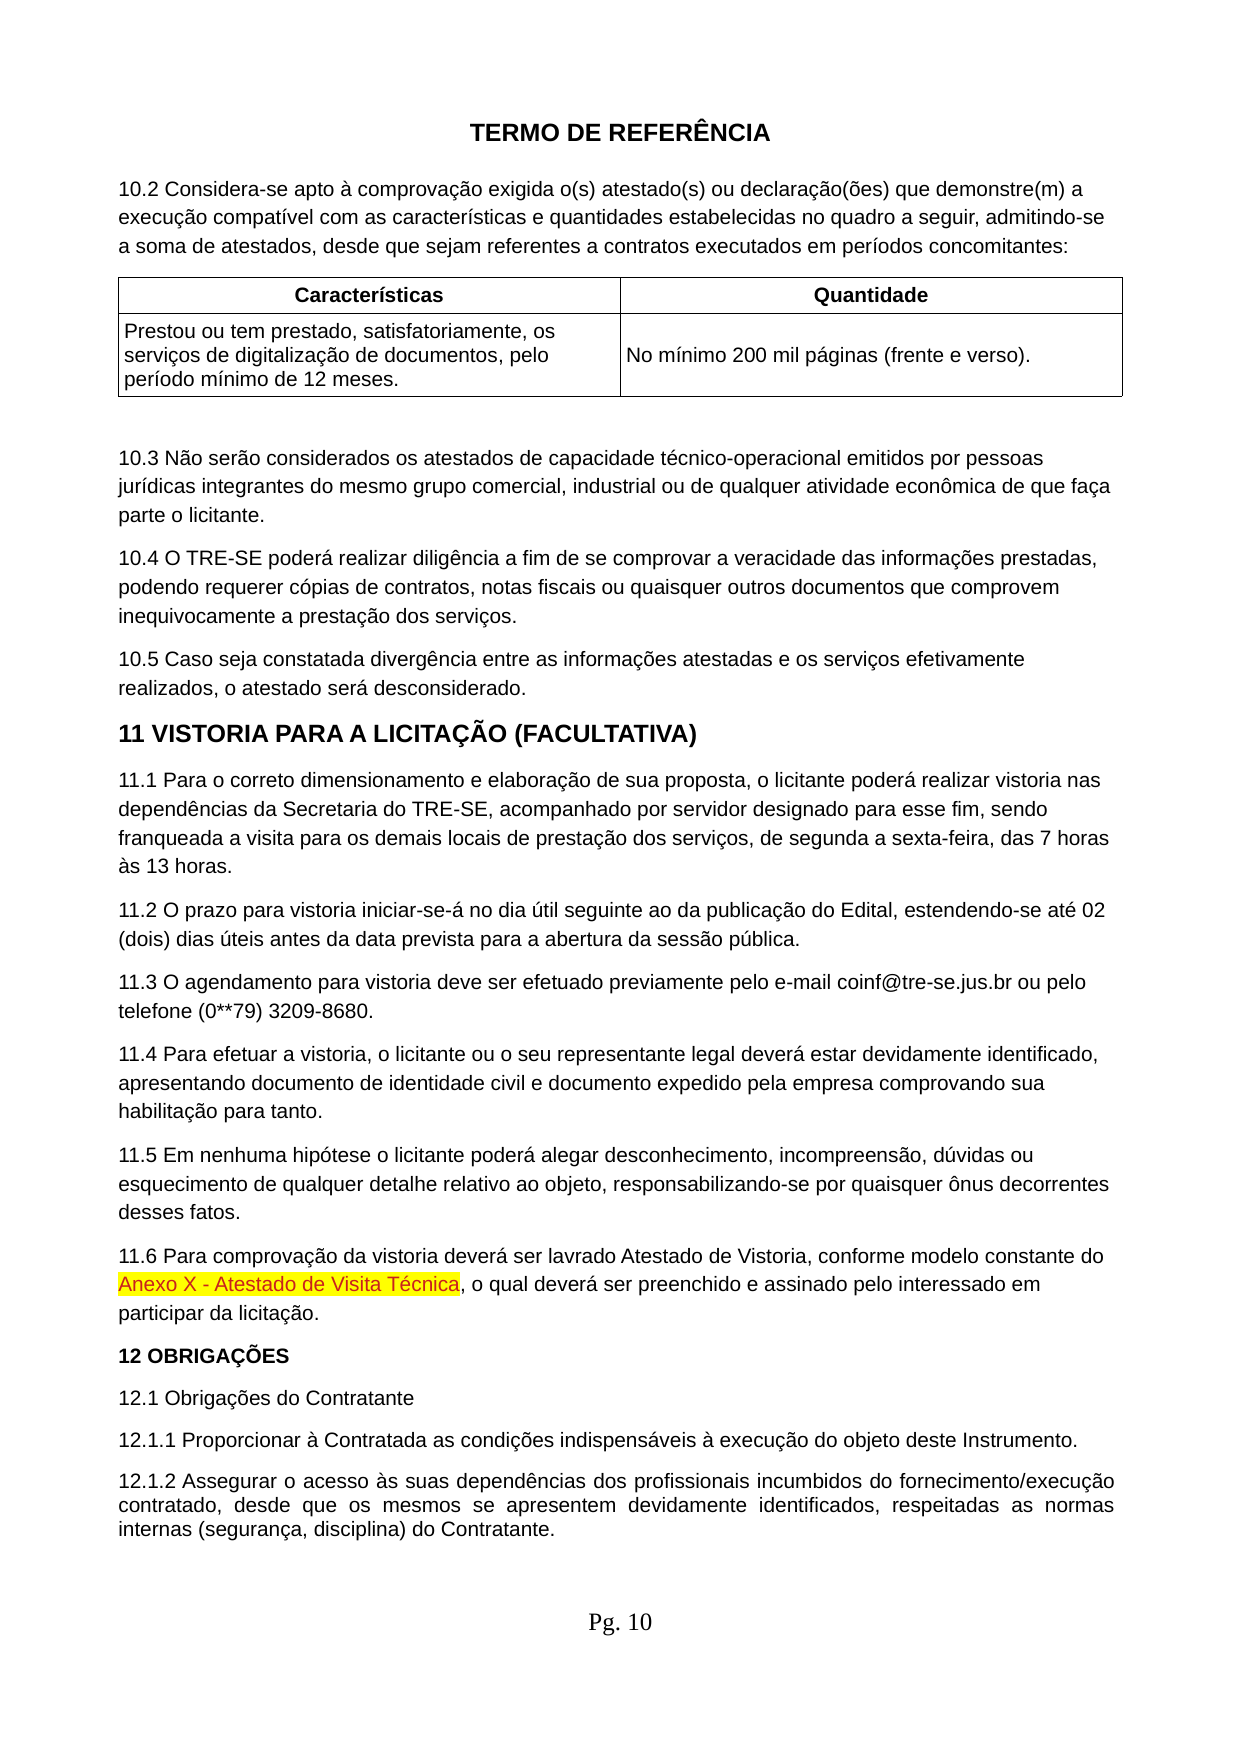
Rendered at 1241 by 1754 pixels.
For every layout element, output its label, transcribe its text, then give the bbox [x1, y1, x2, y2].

text 10.4 O TRE-SE poderá realizar diligência a fim de se comprovar a veracidade das informações prestadas, podendo requerer cópias de contratos, notas fiscais ou quaisquer outros documentos que comprovem inequivocamente a prestação dos serviços. [118, 546, 1122, 628]
table_header Características [119, 278, 620, 313]
text 11.1 Para o correto dimensionamento e elaboração de sua proposta, o licitante poderá realizar vistoria nas dependências da Secretaria do TRE-SE, acompanhado por servidor designado para esse fim, sendo franqueada a visita para os demais locais de prestação dos serviços, de segunda a sexta-feira, das 7 horas às 13 horas. [118, 768, 1122, 878]
text 10.5 Caso seja constatada divergência entre as informações atestadas e os serviços efetivamente realizados, o atestado será desconsiderado. [118, 647, 1122, 700]
table_cell No mínimo 200 mil páginas (frente e verso). [621, 314, 1122, 396]
text 12.1.1 Proporcionar à Contratada as condições indispensáveis à execução do objeto deste Instrumento. [118, 1428, 1116, 1452]
text 11.4 Para efetuar a vistoria, o licitante ou o seu representante legal deverá estar devidamente identificado, apresentando documento de identidade civil e documento expedido pela empresa comprovando sua habilitação para tanto. [118, 1042, 1122, 1123]
text 10.3 Não serão considerados os atestados de capacidade técnico-operacional emitidos por pessoas jurídicas integrantes do mesmo grupo comercial, industrial ou de qualquer atividade econômica de que faça parte o licitante. [118, 445, 1122, 527]
text 10.2 Considera-se apto à comprovação exigida o(s) atestado(s) ou declaração(ões) que demonstre(m) a execução compatível com as características e quantidades estabelecidas no quadro a seguir, admitindo-se a soma de atestados, desde que sejam referentes a contratos executados em períodos concomitantes: [118, 176, 1122, 258]
text 11.2 O prazo para vistoria iniciar-se-á no dia útil seguinte ao da publicação do Edital, estendendo-se até 02 (dois) dias úteis antes da data prevista para a abertura da sessão pública. [118, 898, 1122, 950]
text 12.1 Obrigações do Contratante [118, 1386, 1116, 1410]
text 11.3 O agendamento para vistoria deve ser efetuado previamente pelo e-mail coinf@tre-se.jus.br ou pelo telefone (0**79) 3209-8680. [118, 970, 1122, 1022]
text 11.5 Em nenhuma hipótese o licitante poderá alegar desconhecimento, incompreensão, dúvidas ou esquecimento de qualquer detalhe relativo ao objeto, responsabilizando-se por quaisquer ônus decorrentes desses fatos. [118, 1143, 1122, 1224]
table_cell Prestou ou tem prestado, satisfatoriamente, os serviços de digitalização de documentos, pelo período mínimo de 12 meses. [119, 314, 620, 396]
text 12 OBRIGAÇÕES [118, 1344, 1116, 1368]
text 11 VISTORIA PARA A LICITAÇÃO (FACULTATIVA) [118, 719, 1122, 748]
table_header Quantidade [621, 278, 1122, 313]
text 12.1.2 Assegurar o acesso às suas dependências dos profissionais incumbidos do fornecimento/execução contratado, desde que os mesmos se apresentem devidamente identificados, respeitadas as normas internas (segurança, disciplina) do Contratante. [118, 1469, 1116, 1541]
text 11.6 Para comprovação da vistoria deverá ser lavrado Atestado de Vistoria, conforme modelo constante do Anexo X - Atestado de Visita Técnica, o qual deverá ser preenchido e assinado pelo interessado em participar da licitação. [118, 1243, 1122, 1325]
